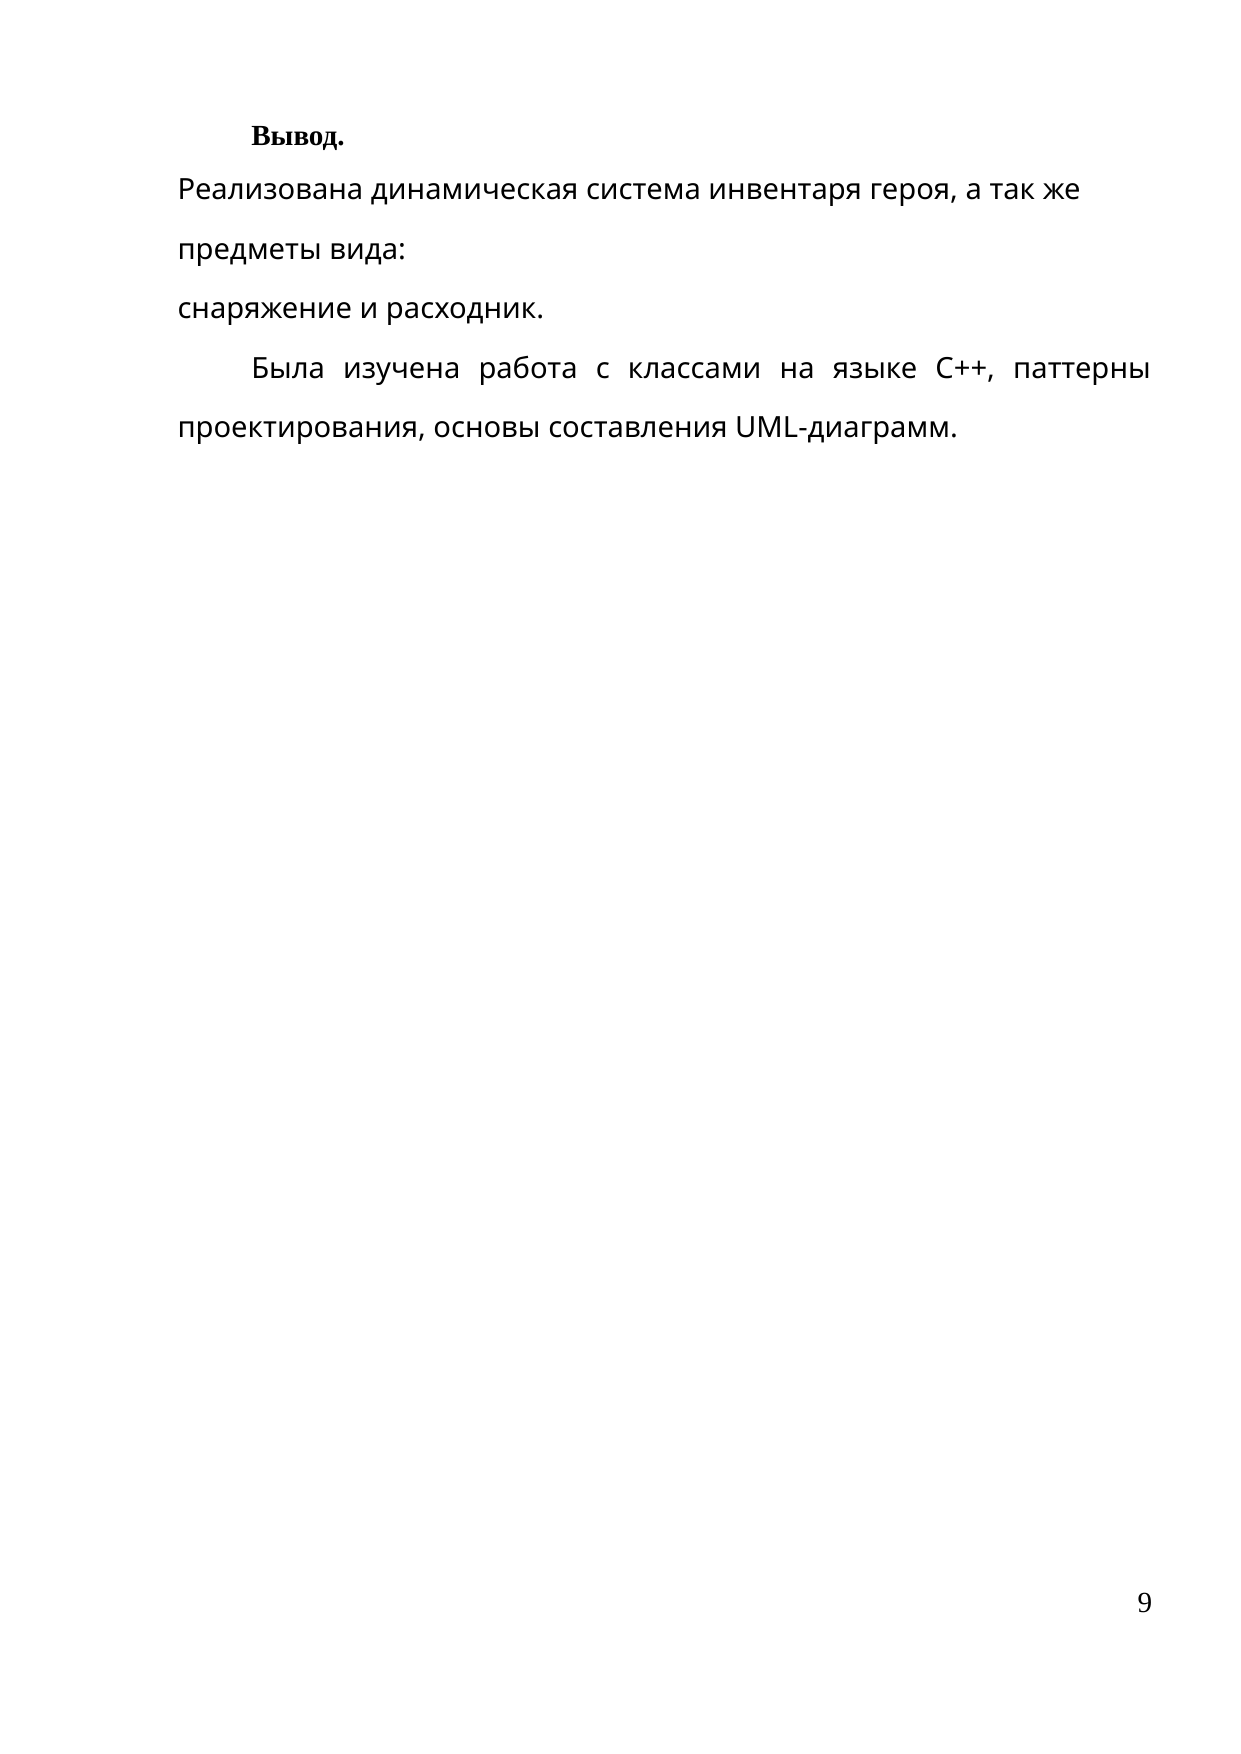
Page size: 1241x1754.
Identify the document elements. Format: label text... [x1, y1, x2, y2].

text снаряжение и расходник. [177, 287, 1152, 327]
text Вывод. [177, 118, 1152, 152]
text Реализована динамическая система инвентаря героя, а так же предметы вида: [177, 168, 1152, 268]
text Была изучена работа с классами на языке C++, паттерны проектирования, основы составления UML-диаграмм. [177, 347, 1152, 446]
